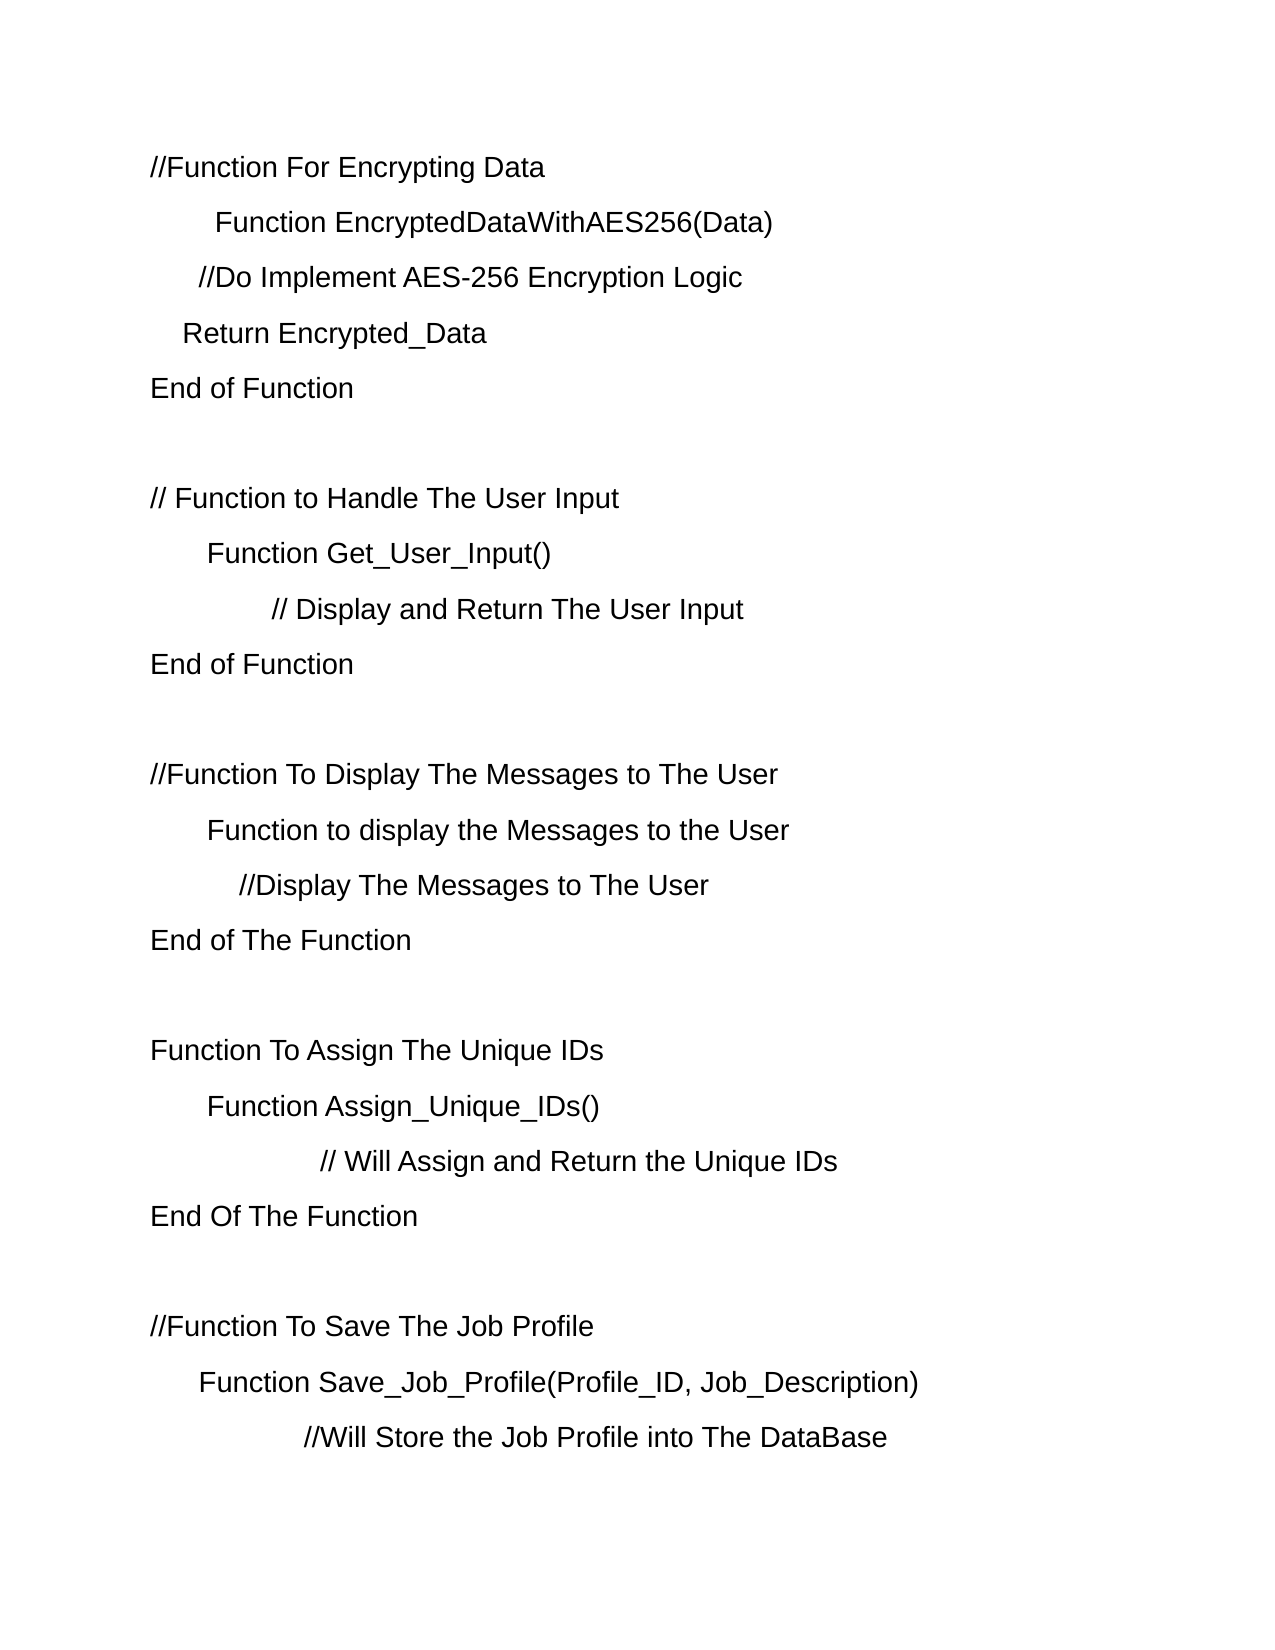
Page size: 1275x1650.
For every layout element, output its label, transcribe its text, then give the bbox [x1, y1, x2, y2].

text Function to display the Messages to the User [150, 812, 1125, 846]
text Function Assign_Unique_IDs() [150, 1088, 1125, 1122]
text End of The Function [150, 923, 1125, 956]
text //Do Implement AES-256 Encryption Logic [150, 260, 1125, 294]
text // Display and Return The User Input [150, 592, 1125, 625]
text // Function to Handle The User Input [150, 481, 1125, 515]
text Return Encrypted_Data [150, 316, 1125, 349]
text // Will Assign and Return the Unique IDs [150, 1144, 1125, 1177]
text //Function To Display The Messages to The User [150, 757, 1125, 791]
text Function EncryptedDataWithAES256(Data) [150, 205, 1125, 239]
text End of Function [150, 371, 1125, 404]
text //Will Store the Job Profile into The DataBase [150, 1420, 1125, 1453]
text //Function For Encrypting Data [150, 150, 1125, 183]
text Function Get_User_Input() [150, 536, 1125, 570]
text //Display The Messages to The User [150, 868, 1125, 901]
text End Of The Function [150, 1199, 1125, 1232]
text Function To Assign The Unique IDs [150, 1033, 1125, 1067]
text End of Function [150, 647, 1125, 680]
text //Function To Save The Job Profile [150, 1309, 1125, 1343]
text Function Save_Job_Profile(Profile_ID, Job_Description) [150, 1364, 1125, 1398]
